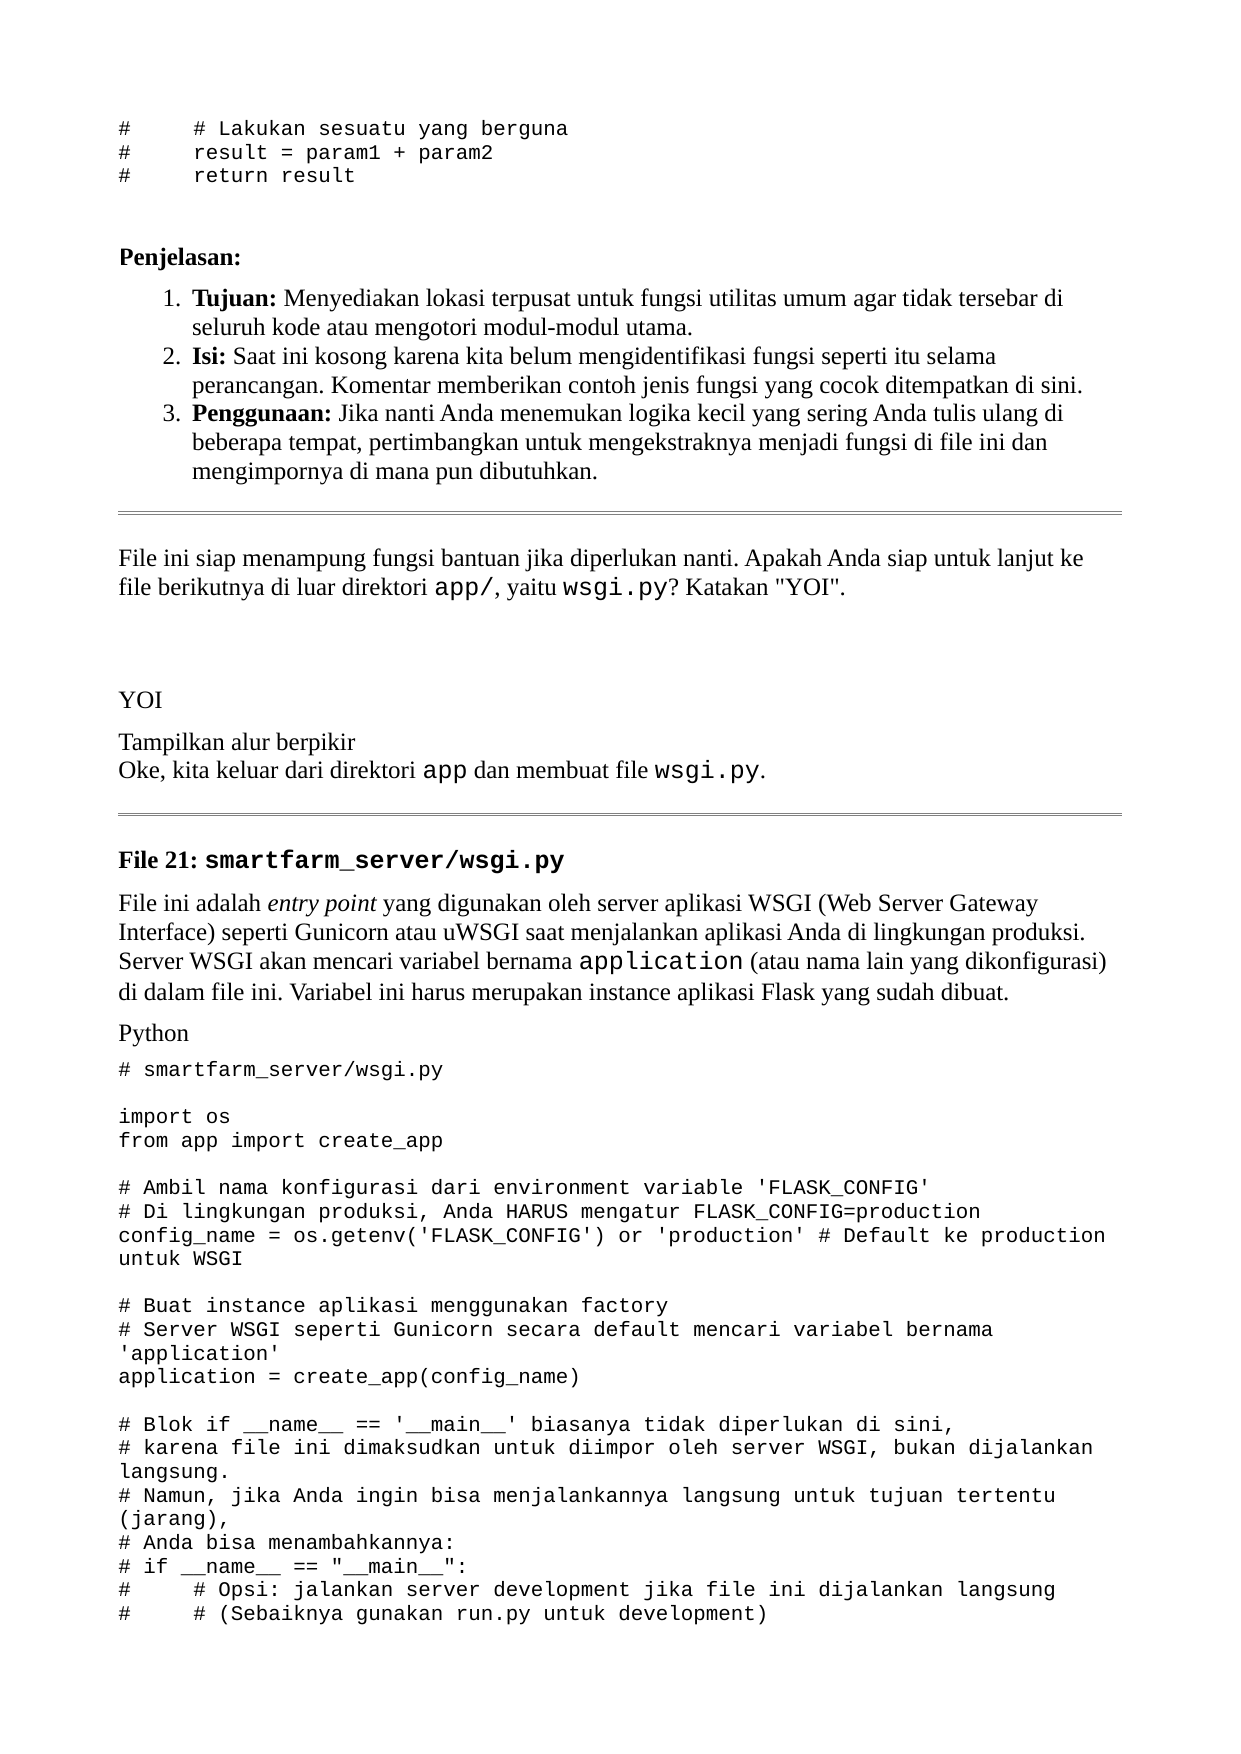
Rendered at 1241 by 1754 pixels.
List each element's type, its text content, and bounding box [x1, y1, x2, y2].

text YOI [118, 685, 1122, 714]
text # return result [118, 165, 1122, 189]
text Penjelasan: [118, 242, 1122, 289]
text # Server WSGI seperti Gunicorn secara default mencari variabel bernama 'application' [118, 1319, 1122, 1366]
list Isi: Saat ini kosong karena kita belum mengidentifikasi fungsi seperti itu selama perancangan. Komentar memberikan contoh jenis fungsi yang cocok ditempatkan di sini. [162, 341, 1122, 398]
list Tujuan: Menyediakan lokasi terpusat untuk fungsi utilitas umum agar tidak tersebar di seluruh kode atau mengotori modul-modul utama. [162, 283, 1122, 341]
text config_name = os.getenv('FLASK_CONFIG') or 'production' # Default ke production untuk WSGI [118, 1224, 1122, 1272]
text File ini siap menampung fungsi bantuan jika diperlukan nanti. Apakah Anda siap untuk lanjut ke file berikutnya di luar direktori app/, yaitu wsgi.py? Katakan "YOI". [118, 543, 1122, 603]
text Oke, kita keluar dari direktori app dan membuat file wsgi.py. [118, 755, 1122, 786]
text # Anda bisa menambahkannya: [118, 1532, 1122, 1556]
text # # Lakukan sesuatu yang berguna [118, 118, 1122, 142]
text Python [118, 1018, 1122, 1047]
text File 21: smartfarm_server/wsgi.py [118, 845, 1122, 876]
text # if __name__ == "__main__": [118, 1556, 1122, 1579]
text # karena file ini dimaksudkan untuk diimpor oleh server WSGI, bukan dijalankan langsung. [118, 1437, 1122, 1485]
text # Buat instance aplikasi menggunakan factory [118, 1296, 1122, 1319]
text # Di lingkungan produksi, Anda HARUS mengatur FLASK_CONFIG=production [118, 1201, 1122, 1224]
text # # (Sebaiknya gunakan run.py untuk development) [118, 1603, 1122, 1627]
text # Namun, jika Anda ingin bisa menjalankannya langsung untuk tujuan tertentu (jarang), [118, 1485, 1122, 1532]
text [0, 242, 75, 289]
text Tampilkan alur berpikir [118, 727, 1122, 755]
text # # Opsi: jalankan server development jika file ini dijalankan langsung [118, 1579, 1122, 1603]
text # Ambil nama konfigurasi dari environment variable 'FLASK_CONFIG' [118, 1177, 1122, 1201]
text # result = param1 + param2 [118, 142, 1122, 165]
text File ini adalah entry point yang digunakan oleh server aplikasi WSGI (Web Server Gateway Interface) seperti Gunicorn atau uWSGI saat menjalankan aplikasi Anda di lingkungan produksi. Server WSGI akan mencari variabel bernama application (atau nama lain yang dikonfigurasi) di dalam file ini. Variabel ini harus merupakan instance aplikasi Flask yang sudah dibuat. [118, 888, 1122, 1005]
text from app import create_app [118, 1130, 1122, 1154]
text application = create_app(config_name) [118, 1366, 1122, 1390]
list Penggunaan: Jika nanti Anda menemukan logika kecil yang sering Anda tulis ulang di beberapa tempat, pertimbangkan untuk mengekstraknya menjadi fungsi di file ini dan mengimpornya di mana pun dibutuhkan. [162, 398, 1122, 485]
text # Blok if __name__ == '__main__' biasanya tidak diperlukan di sini, [118, 1414, 1122, 1437]
text # smartfarm_server/wsgi.py [118, 1059, 1122, 1083]
text import os [118, 1106, 1122, 1130]
